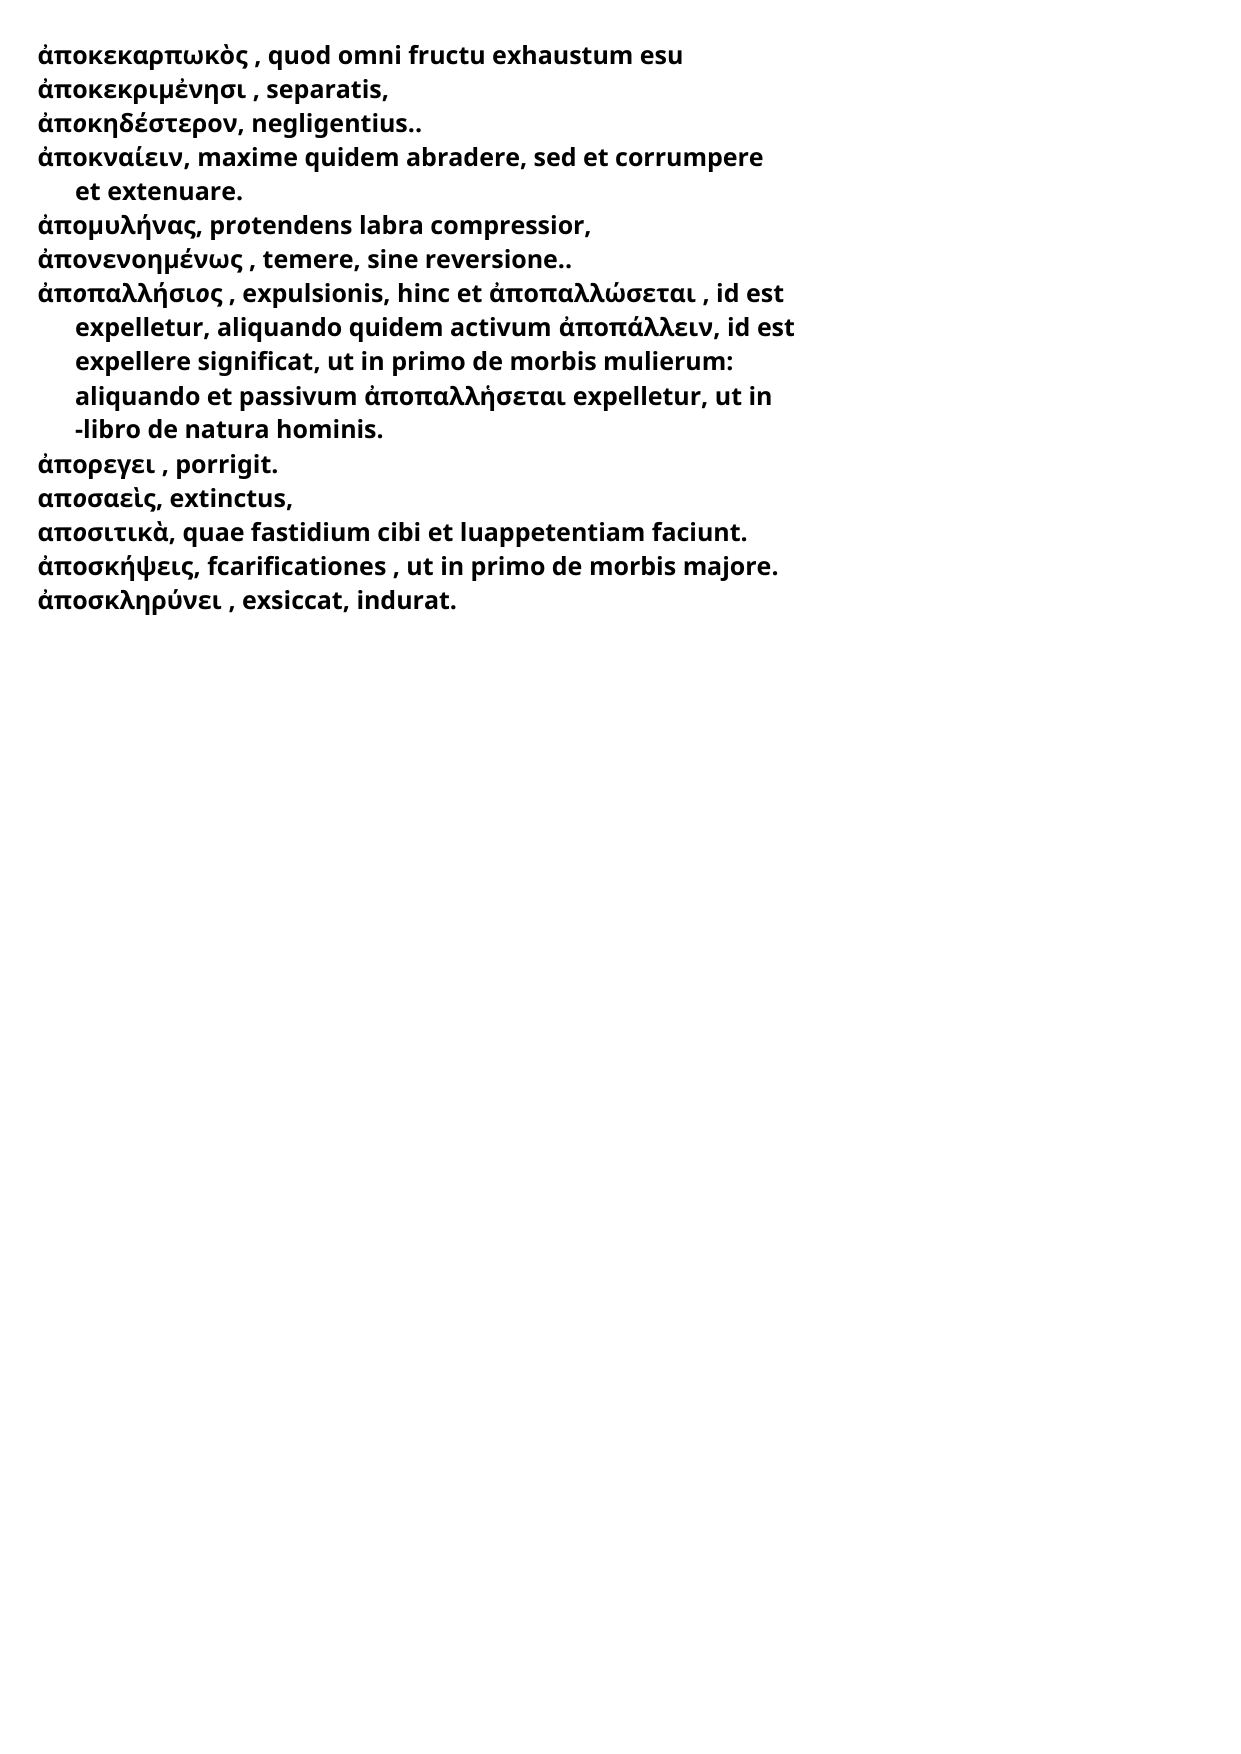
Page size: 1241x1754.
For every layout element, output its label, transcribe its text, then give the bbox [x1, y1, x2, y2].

text ἀπορεγει , porrigit. [37, 446, 1203, 480]
text αποσιτικὰ, quae fastidium cibi et luappetentiam faciunt. ἀποσκήψεις, fcarificationes , ut in primo de morbis majore. ἀποσκληρύνει , exsiccat, indurat. [37, 514, 1203, 617]
text ἀποκεκαρπωκὸς , quod omni fructu exhaustum esu ἀποκεκριμἐνησι , separatis, ἀποκηδέστερον, negligentius.. [37, 37, 1203, 140]
text αποσαεὶς, extinctus, [37, 480, 1203, 514]
text ἀπομυλήνας, protendens labra compressior, ἀπονενοημένως , temere, sine reversione.. [37, 208, 1203, 276]
text ἀποκναίειν, maxime quidem abradere, sed et corrumpere et extenuare. [37, 140, 1203, 208]
text ἀποπαλλήσιος , expulsionis, hinc et ἀποπαλλώσεται , id est expelletur, aliquando quidem activum ἀποπάλλειν, id est expellere significat, ut in primo de morbis mulierum: aliquando et passivum ἀποπαλλἡσεται expelletur, ut in -libro de natura hominis. [37, 276, 1203, 446]
